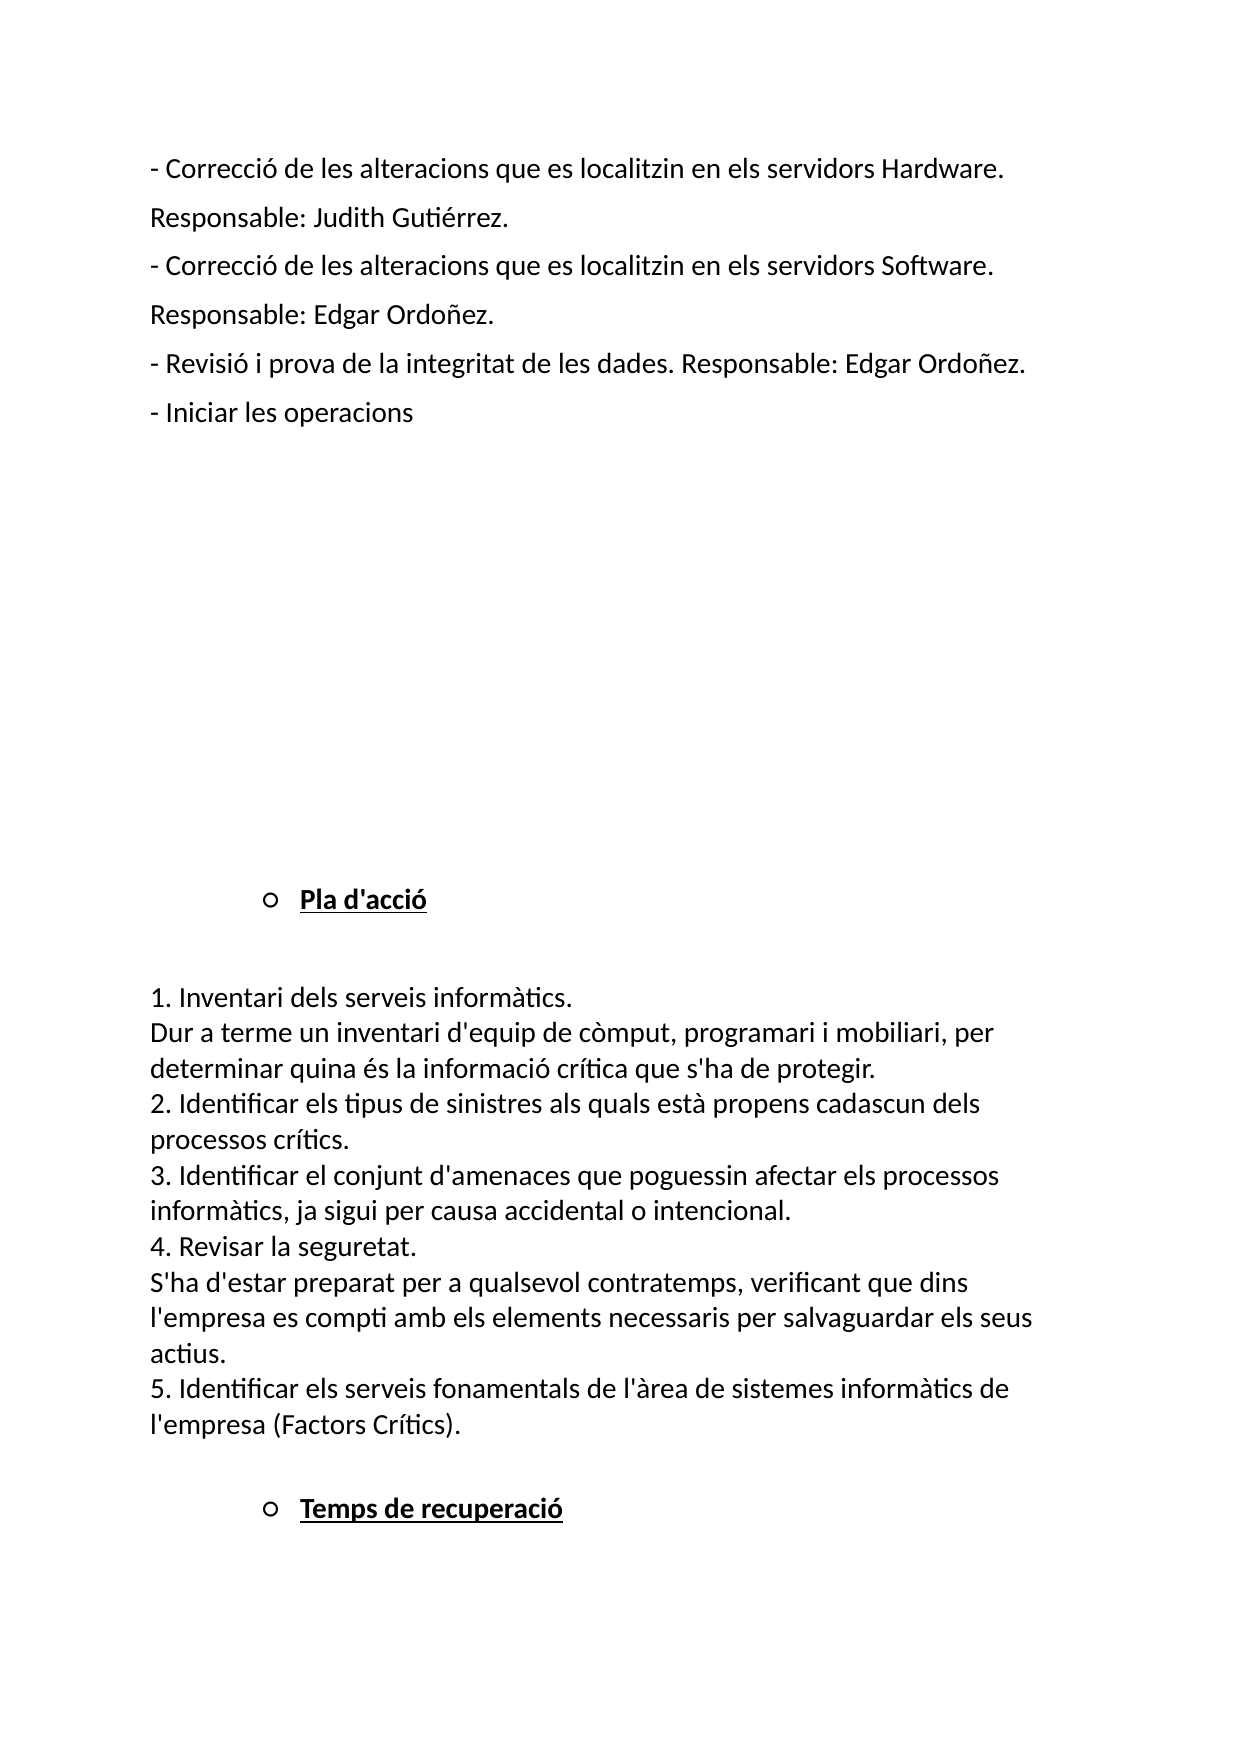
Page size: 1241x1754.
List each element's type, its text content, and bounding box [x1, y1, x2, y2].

list Pla d'acció [262, 881, 1090, 917]
list 4. Revisar la seguretat. S'ha d'estar preparat per a qualsevol contratemps, verificant que dins l'empresa es compti amb els elements necessaris per salvaguardar els seus actius. [150, 1228, 1090, 1371]
text - Correcció de les alteracions que es localitzin en els servidors Hardware. Responsable: Judith Gutiérrez. - Correcció de les alteracions que es localitzin en els servidors Software. Responsable: Edgar Ordoñez. - Revisió i prova de la integritat de les dades. Responsable: Edgar Ordoñez. - Iniciar les operacions [150, 150, 1090, 429]
list 1. Inventari dels serveis informàtics. Dur a terme un inventari d'equip de còmput, programari i mobiliari, per determinar quina és la informació crítica que s'ha de protegir. 2. Identificar els tipus de sinistres als quals està propens cadascun dels processos crítics. 3. Identificar el conjunt d'amenaces que poguessin afectar els processos informàtics, ja sigui per causa accidental o intencional. [150, 979, 1090, 1228]
list Temps de recuperació [262, 1491, 1090, 1526]
list 5. Identificar els serveis fonamentals de l'àrea de sistemes informàtics de l'empresa (Factors Crítics). [150, 1371, 1090, 1442]
